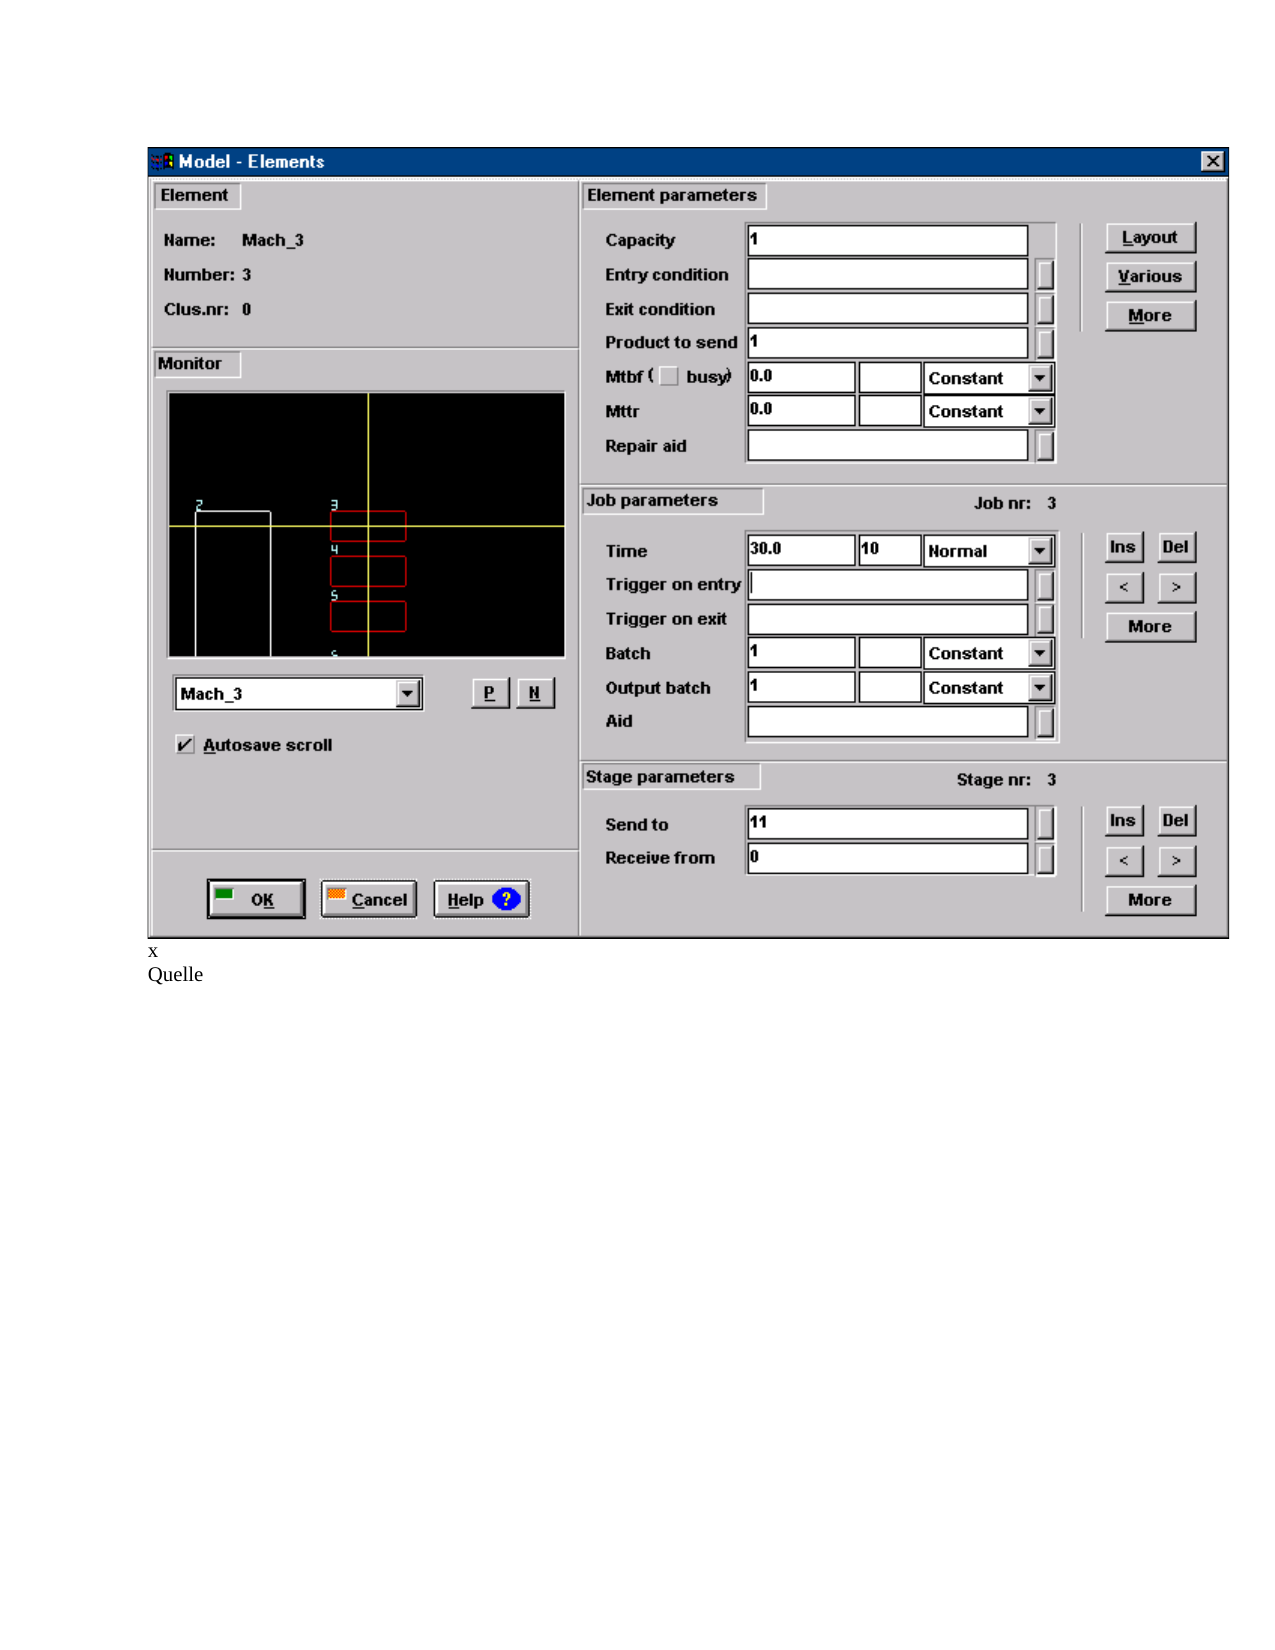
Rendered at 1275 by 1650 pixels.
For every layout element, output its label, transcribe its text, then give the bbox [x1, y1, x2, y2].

picture [147, 147, 1230, 939]
text Quelle [148, 962, 1127, 986]
text x [148, 939, 1127, 962]
